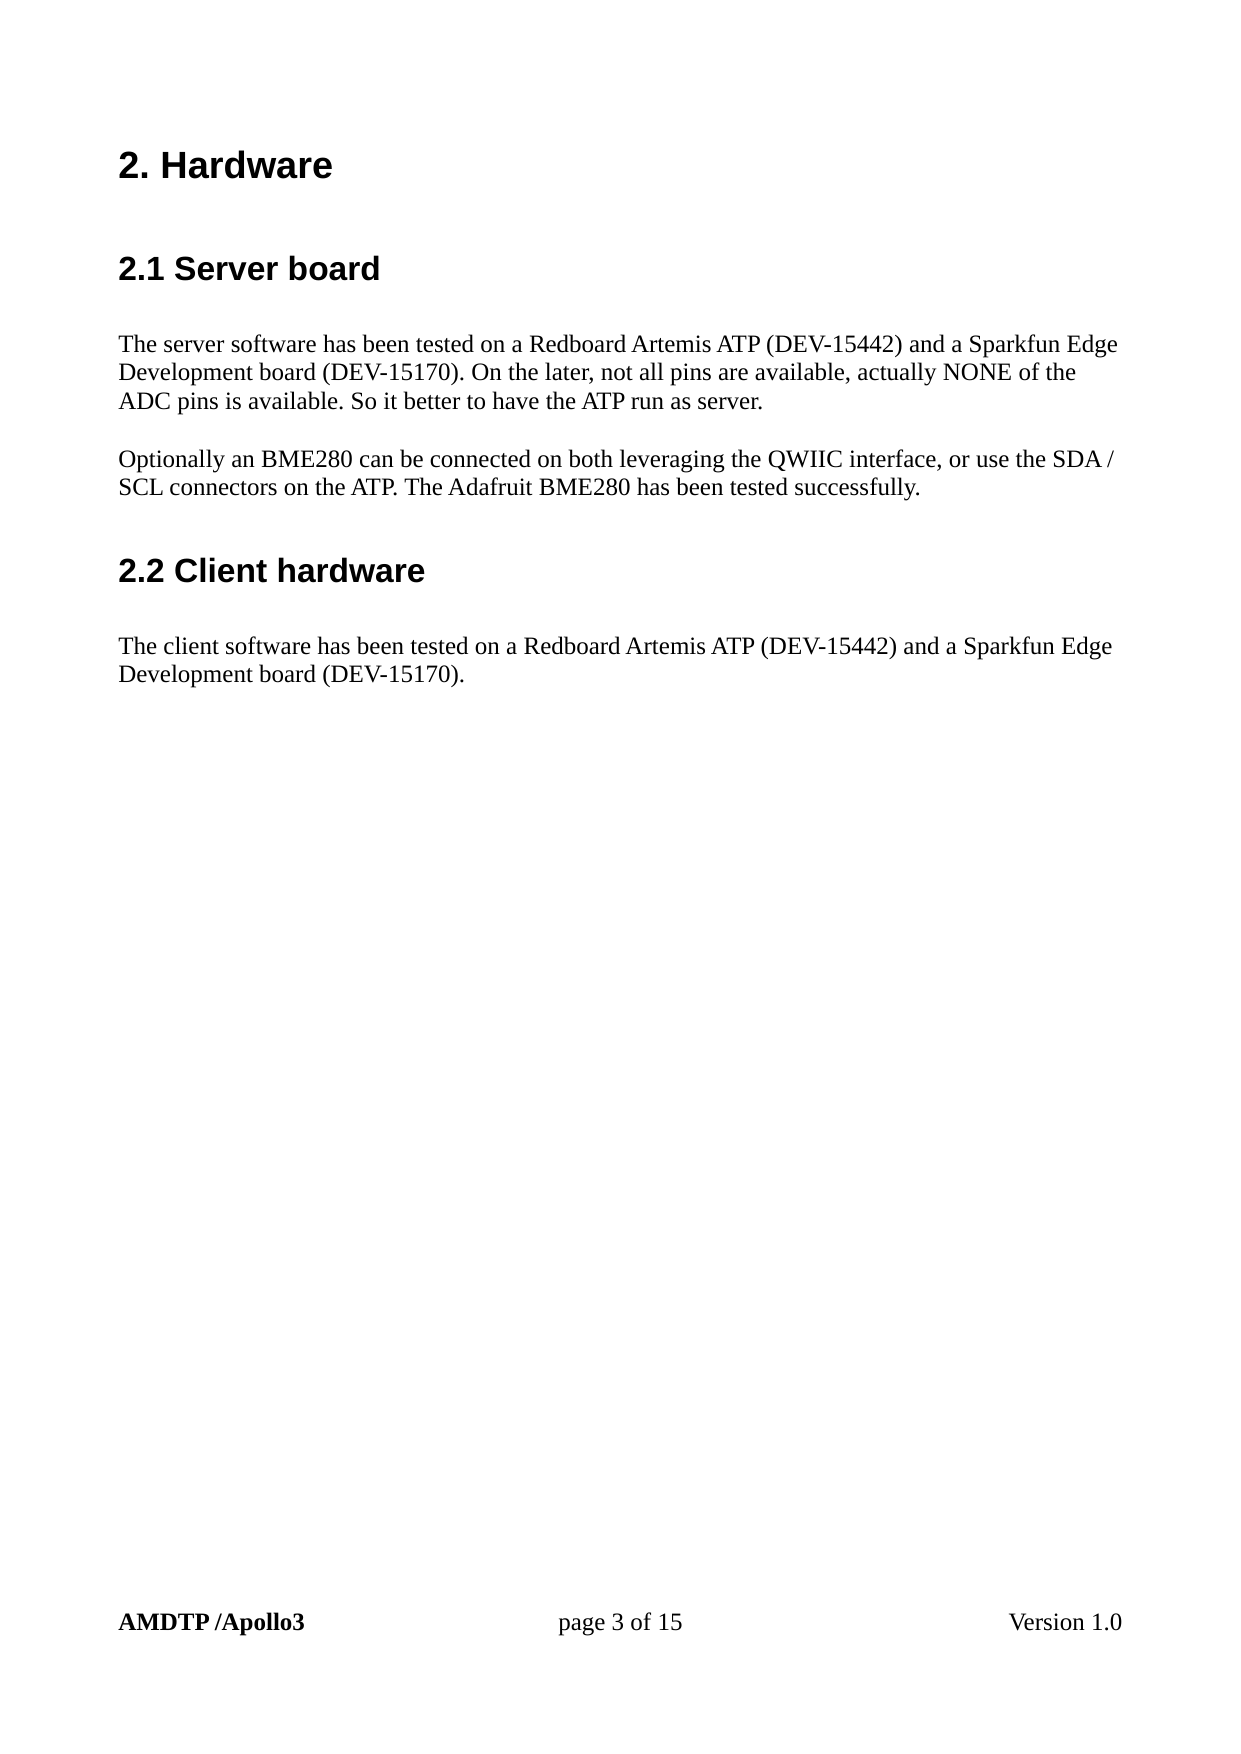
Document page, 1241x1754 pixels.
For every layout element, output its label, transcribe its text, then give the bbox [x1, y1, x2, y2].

subtitle 2.2 Client hardware [118, 551, 1122, 589]
subtitle 2.1 Server board [118, 249, 1122, 287]
subtitle 2. Hardware [118, 143, 1122, 187]
text The server software has been tested on a Redboard Artemis ATP (DEV-15442) and a Sparkfun Edge Development board (DEV-15170). On the later, not all pins are available, actually NONE of the ADC pins is available. So it better to have the ATP run as server. [118, 329, 1122, 415]
text Optionally an BME280 can be connected on both leveraging the QWIIC interface, or use the SDA / SCL connectors on the ATP. The Adafruit BME280 has been tested successfully. [118, 444, 1122, 501]
text The client software has been tested on a Redboard Artemis ATP (DEV-15442) and a Sparkfun Edge Development board (DEV-15170). [118, 631, 1122, 688]
